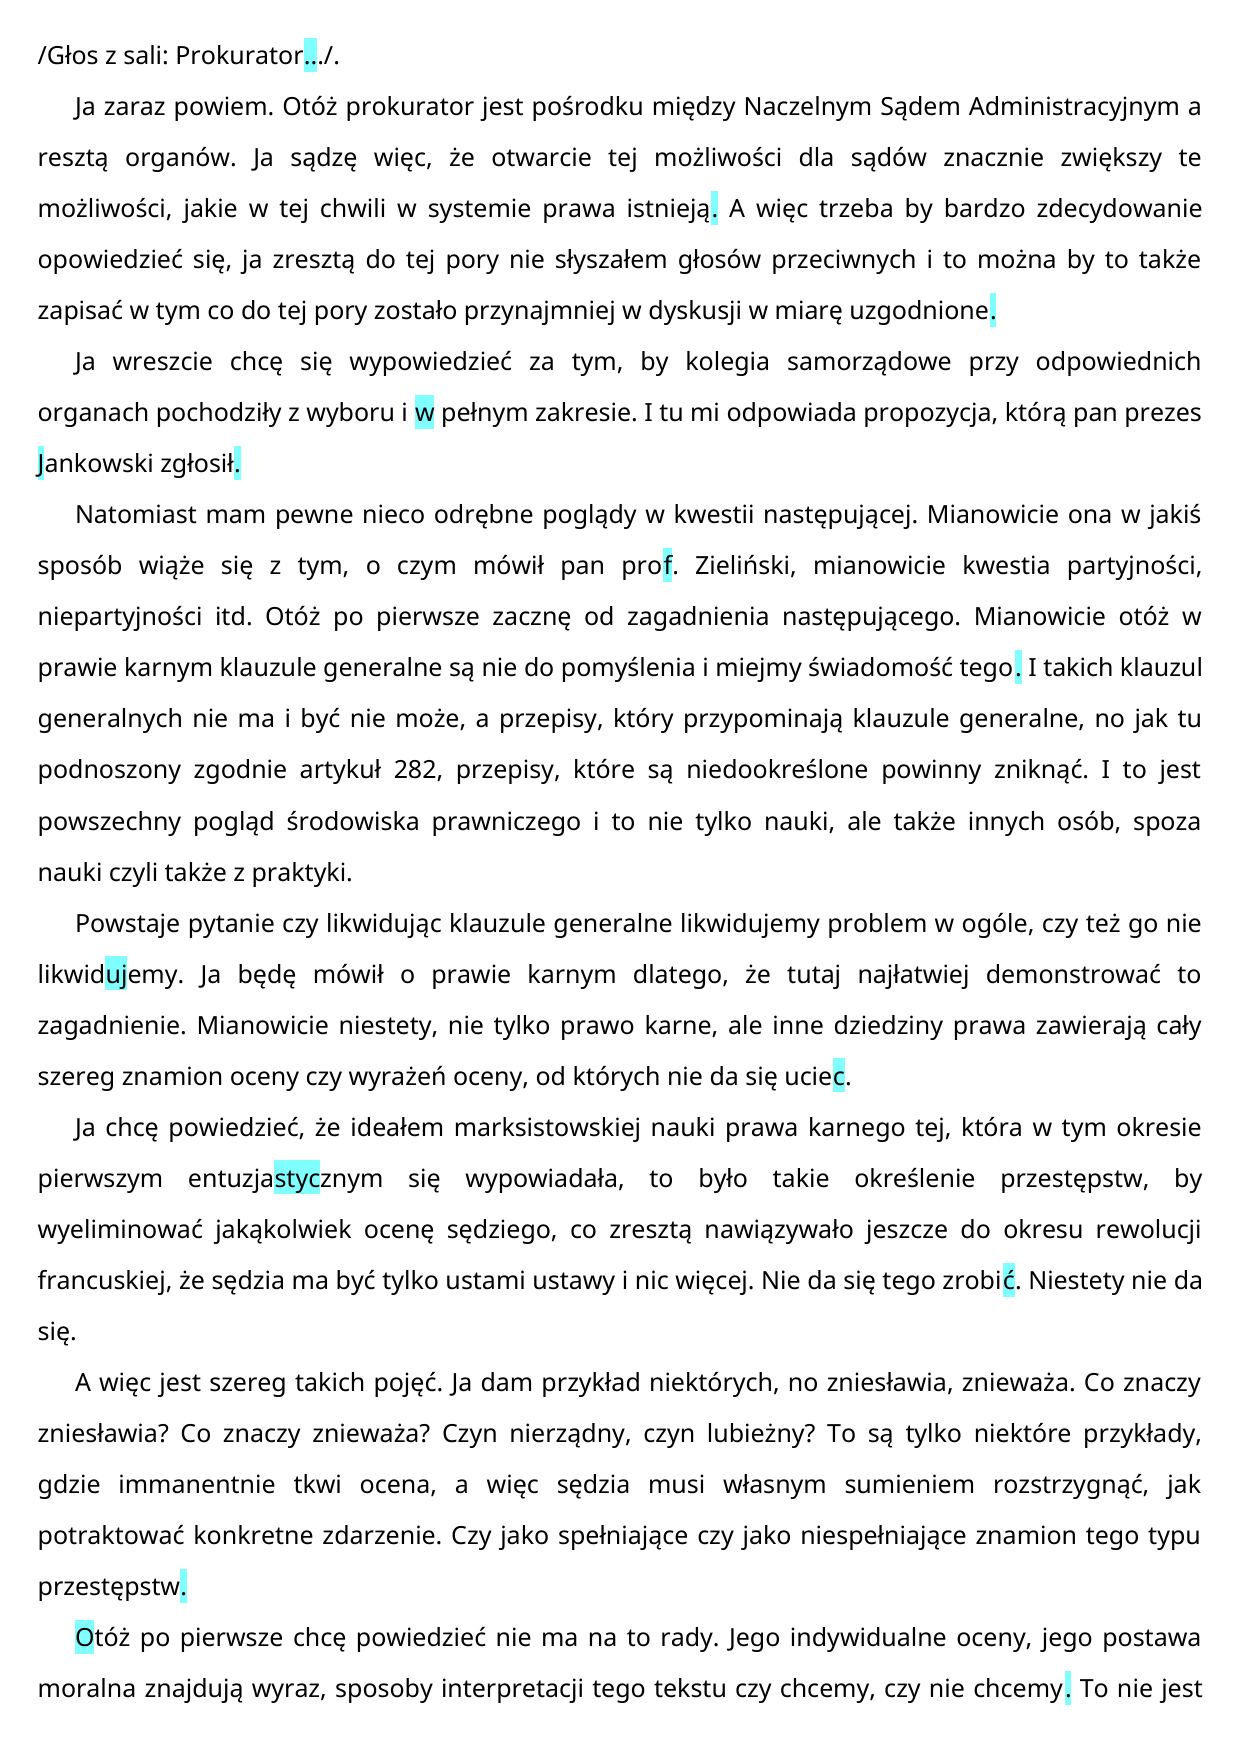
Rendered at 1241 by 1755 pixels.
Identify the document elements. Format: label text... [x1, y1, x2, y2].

text Ja zaraz powiem. Otóż prokurator jest pośrodku między Naczelnym Sądem Administracyjnym a resztą organów. Ja sądzę więc, że otwarcie tej możliwości dla sądów znacznie zwiększy te możliwości, jakie w tej chwili w systemie prawa istnieją. A więc trzeba by bardzo zdecydowanie opowiedzieć się, ja zresztą do tej pory nie słyszałem głosów przeciwnych i to można by to także zapisać w tym co do tej pory zostało przynajmniej w dyskusji w miarę uzgodnione. [37, 88, 1203, 327]
text Natomiast mam pewne nieco odrębne poglądy w kwestii następującej. Mianowicie ona w jakiś sposób wiąże się z tym, o czym mówił pan prof. Zieliński, mianowicie kwestia partyjności, niepartyjności itd. Otóż po pierwsze zacznę od zagadnienia następującego. Mianowicie otóż w prawie karnym klauzule generalne są nie do pomyślenia i miejmy świadomość tego. I takich klauzul generalnych nie ma i być nie może, a przepisy, który przypominają klauzule generalne, no jak tu podnoszony zgodnie artykuł 282, przepisy, które są niedookreślone powinny zniknąć. I to jest powszechny pogląd środowiska prawniczego i to nie tylko nauki, ale także innych osób, spoza nauki czyli także z praktyki. [37, 497, 1203, 888]
text Ja wreszcie chcę się wypowiedzieć za tym, by kolegia samorządowe przy odpowiednich organach pochodziły z wyboru i w pełnym zakresie. I tu mi odpowiada propozycja, którą pan prezes Jankowski zgłosił. [37, 344, 1203, 480]
text Ja chcę powiedzieć, że ideałem marksistowskiej nauki prawa karnego tej, która w tym okresie pierwszym entuzjastycznym się wypowiadała, to było takie określenie przestępstw, by wyeliminować jakąkolwiek ocenę sędziego, co zresztą nawiązywało jeszcze do okresu rewolucji francuskiej, że sędzia ma być tylko ustami ustawy i nic więcej. Nie da się tego zrobić. Niestety nie da się. [37, 1109, 1203, 1348]
text Powstaje pytanie czy likwidując klauzule generalne likwidujemy problem w ogóle, czy też go nie likwidujemy. Ja będę mówił o prawie karnym dlatego, że tutaj najłatwiej demonstrować to zagadnienie. Mianowicie niestety, nie tylko prawo karne, ale inne dziedziny prawa zawierają cały szereg znamion oceny czy wyrażeń oceny, od których nie da się uciec. [37, 905, 1203, 1092]
text /Głos z sali: Prokurator.../. [37, 37, 1203, 72]
text Otóż po pierwsze chcę powiedzieć nie ma na to rady. Jego indywidualne oceny, jego postawa moralna znajdują wyraz, sposoby interpretacji tego tekstu czy chcemy, czy nie chcemy. To nie jest [37, 1620, 1203, 1705]
text A więc jest szereg takich pojęć. Ja dam przykład niektórych, no zniesławia, znieważa. Co znaczy zniesławia? Co znaczy znieważa? Czyn nierządny, czyn lubieżny? To są tylko niektóre przykłady, gdzie immanentnie tkwi ocena, a więc sędzia musi własnym sumieniem rozstrzygnąć, jak potraktować konkretne zdarzenie. Czy jako spełniające czy jako niespełniające znamion tego typu przestępstw. [37, 1364, 1203, 1603]
